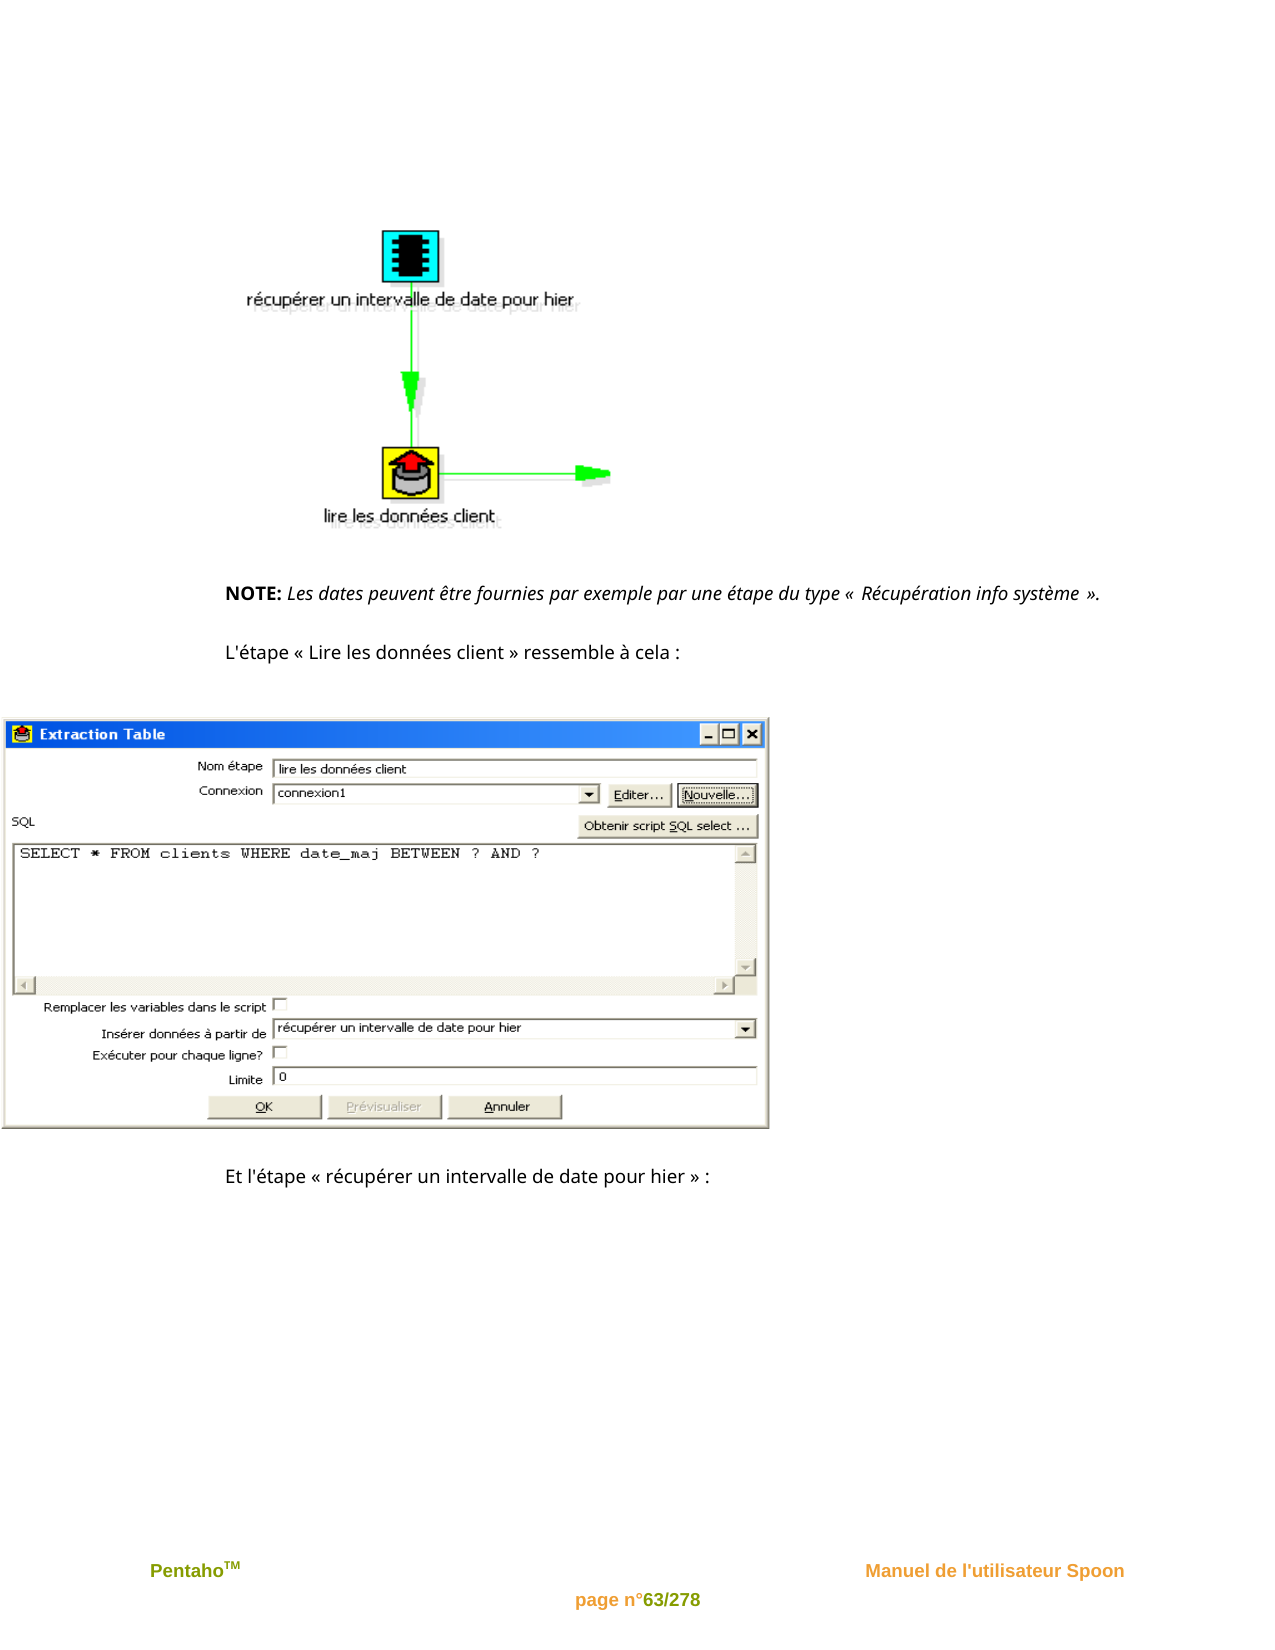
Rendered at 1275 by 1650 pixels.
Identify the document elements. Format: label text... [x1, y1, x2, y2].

picture [1, 717, 770, 1129]
text L'étape « Lire les données client » ressemble à cela : [225, 636, 1125, 665]
text Et l'étape « récupérer un intervalle de date pour hier » : [0, 695, 1125, 1189]
text NOTE: Les dates peuvent être fournies par exemple par une étape du type « Récupération info système ». [225, 150, 1125, 607]
picture [226, 187, 611, 547]
